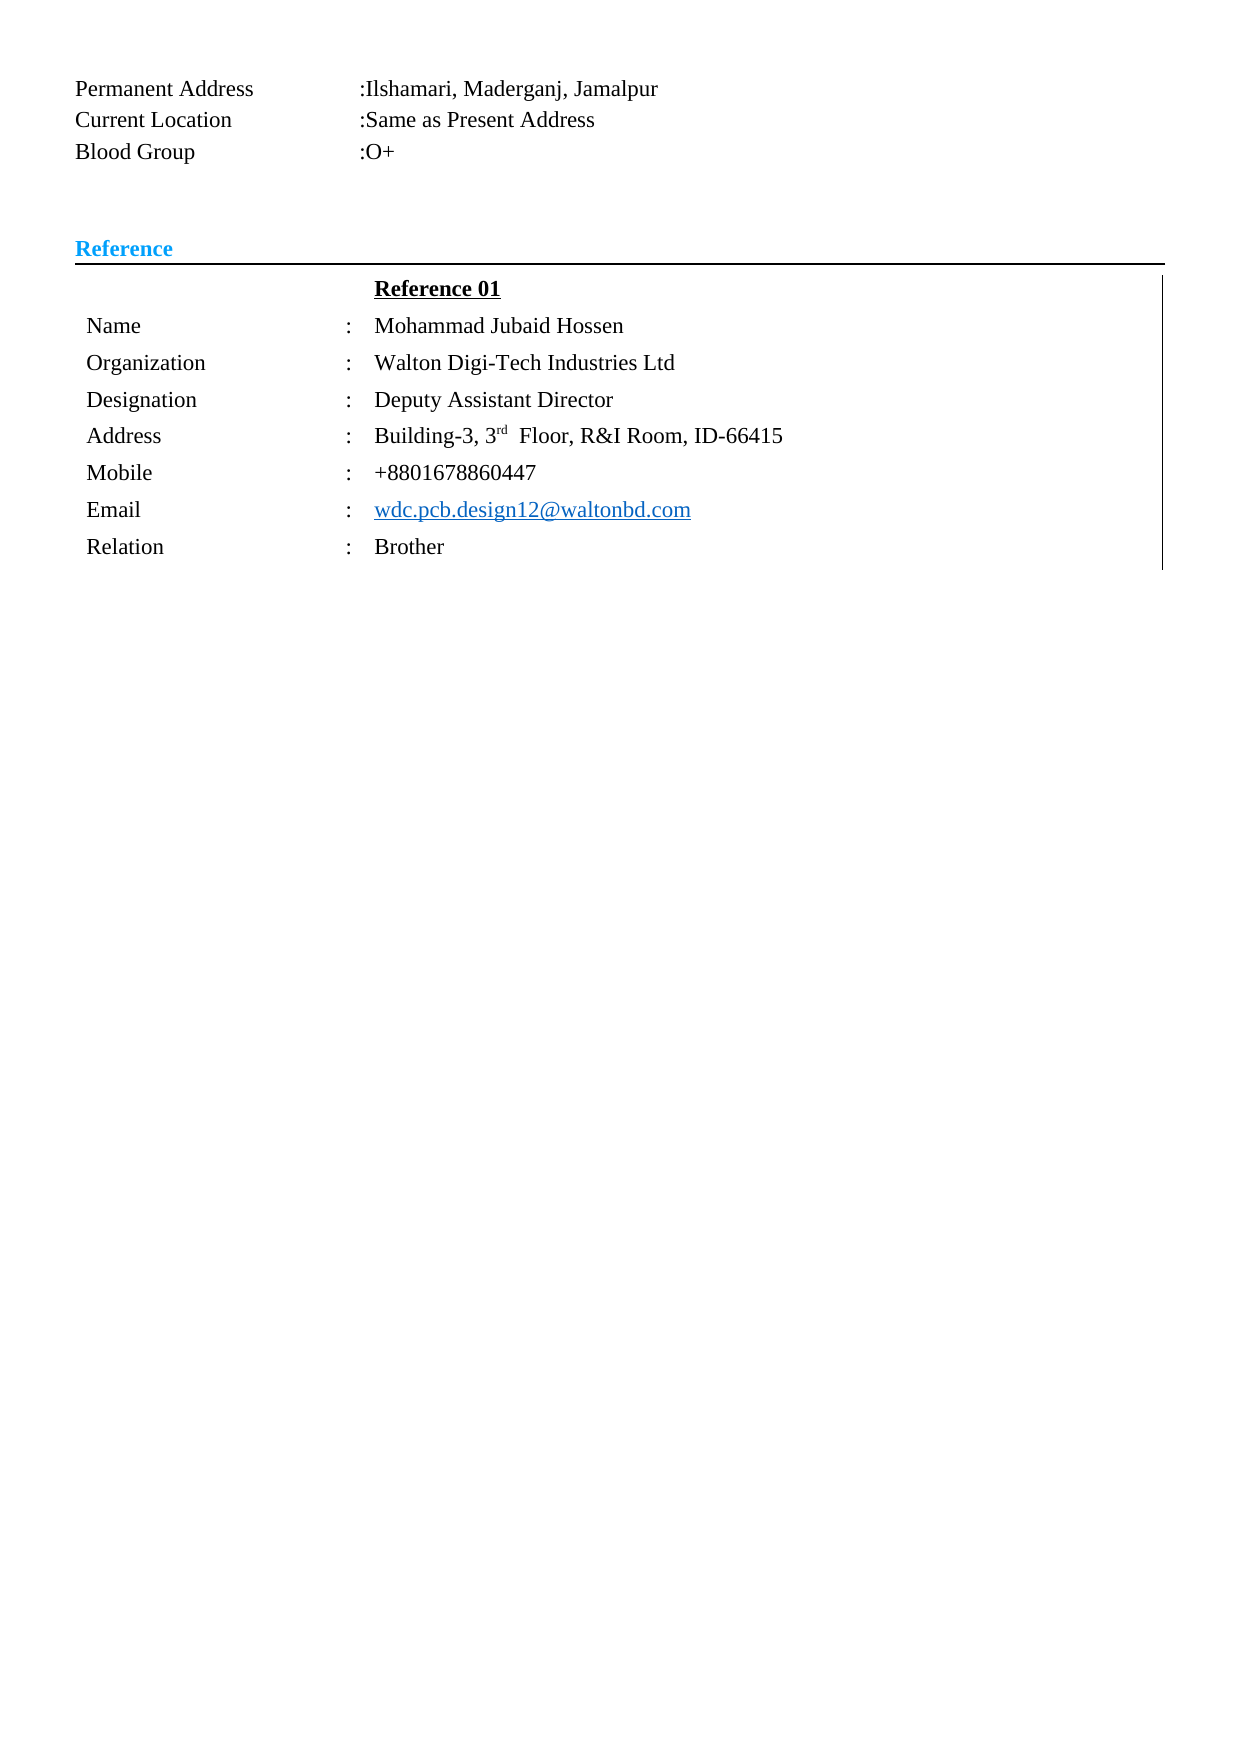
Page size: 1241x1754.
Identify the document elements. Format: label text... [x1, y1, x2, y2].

table_cell Organization [75, 349, 278, 386]
table_cell +8801678860447 [363, 459, 1162, 496]
table_cell : [278, 349, 363, 386]
table_cell : [278, 533, 363, 569]
table_cell : [278, 386, 363, 422]
table_cell Email [75, 496, 278, 533]
table_cell Brother [363, 533, 1162, 569]
table_cell Ilshamari, Maderganj, Jamalpur [365, 75, 1047, 107]
table_header [278, 275, 363, 312]
table_cell Current Location [75, 107, 292, 138]
table_header Reference 01 [363, 275, 1162, 312]
table_cell : [292, 138, 365, 170]
table_cell : [278, 312, 363, 349]
table_cell Mohammad Jubaid Hossen [363, 312, 1162, 349]
table_cell Designation [75, 386, 278, 422]
table_cell Same as Present Address [365, 107, 1047, 138]
table_cell Deputy Assistant Director [363, 386, 1162, 422]
text Reference [75, 235, 1165, 263]
table_cell Walton Digi-Tech Industries Ltd [363, 349, 1162, 386]
table_cell Address [75, 423, 278, 459]
table_cell Permanent Address [75, 75, 292, 107]
table_header [75, 275, 278, 312]
table_cell : [278, 423, 363, 459]
table_cell : [292, 75, 365, 107]
table_cell Mobile [75, 459, 278, 496]
table_cell Relation [75, 533, 278, 569]
table_cell wdc.pcb.design12@waltonbd.com [363, 496, 1162, 533]
table_cell Name [75, 312, 278, 349]
table_cell : [278, 459, 363, 496]
table_cell : [292, 107, 365, 138]
table_cell Building-3, 3rd Floor, R&I Room, ID-66415 [363, 423, 1162, 459]
table_cell Blood Group [75, 138, 292, 170]
table_cell O+ [365, 138, 1047, 170]
table_cell : [278, 496, 363, 533]
